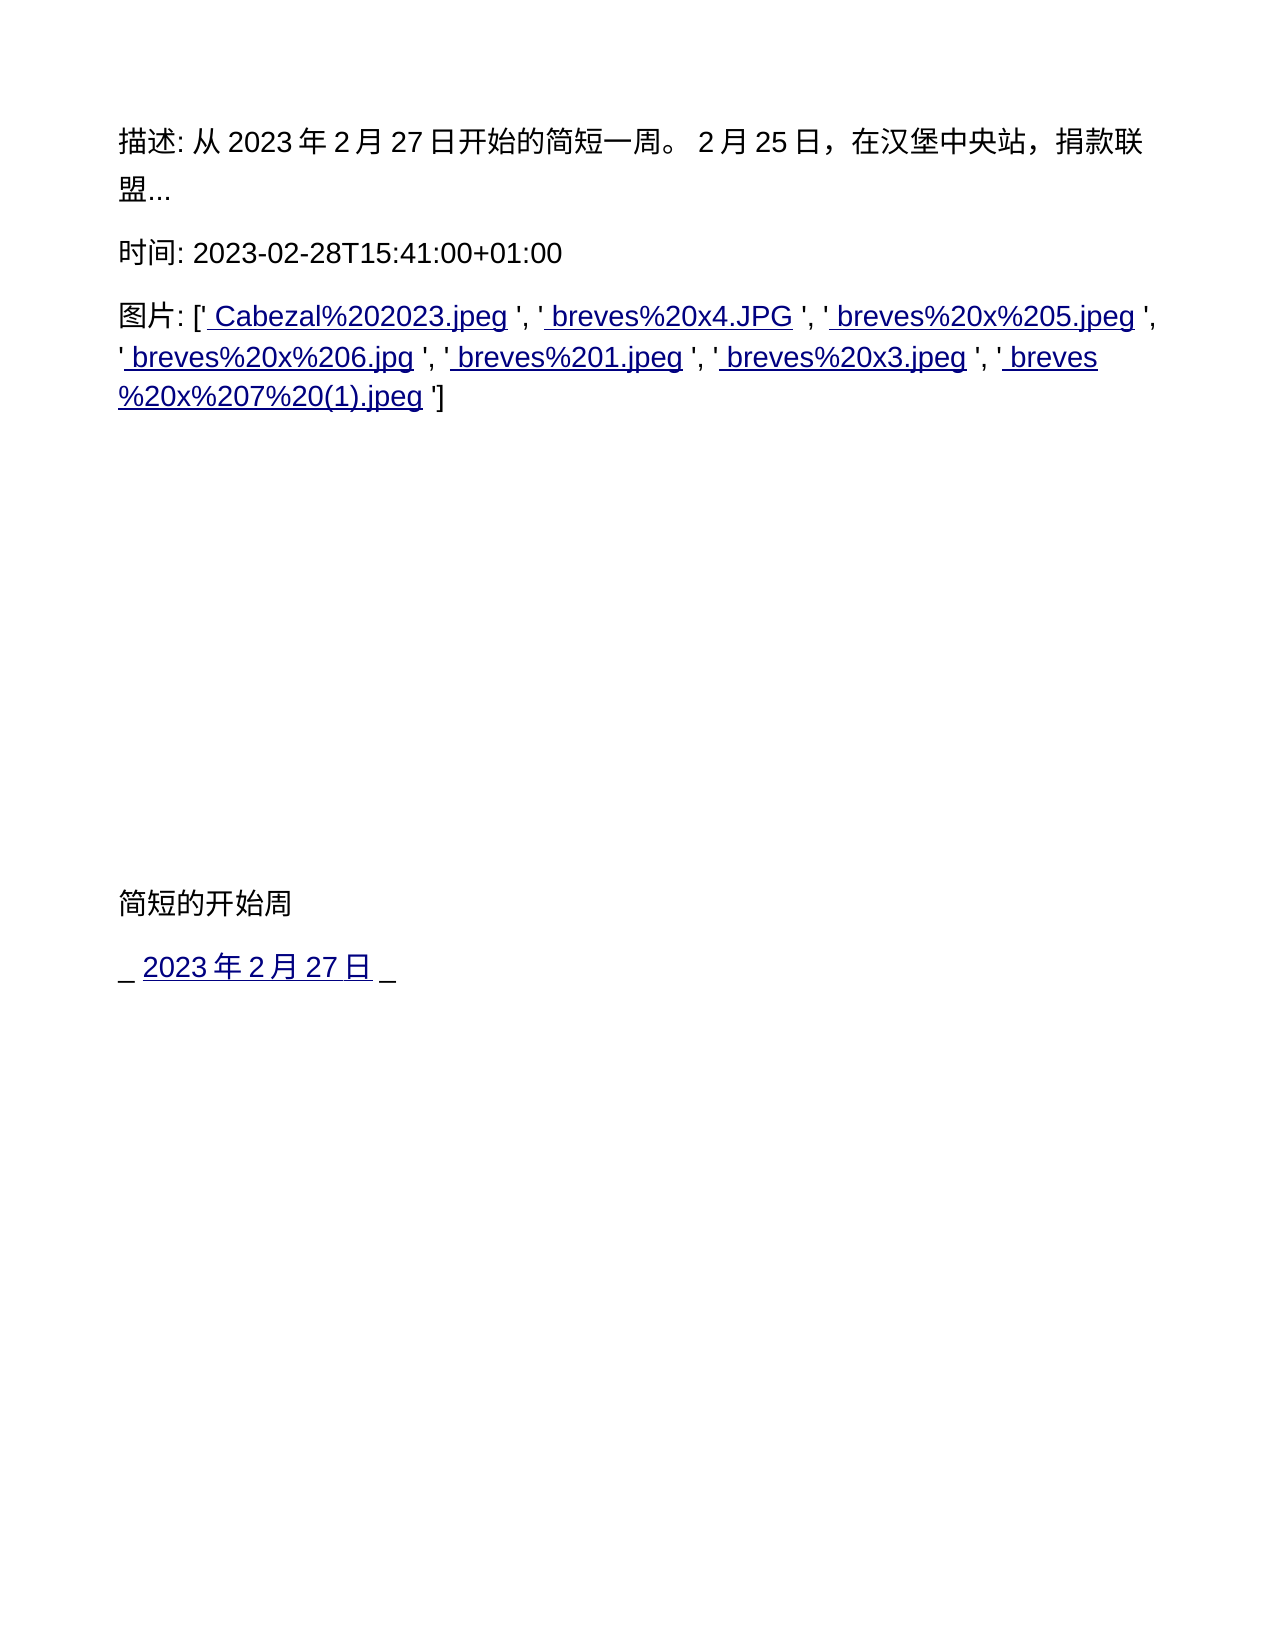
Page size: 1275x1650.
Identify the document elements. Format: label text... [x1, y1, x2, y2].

text 图片: [' Cabezal%202023.jpeg ', ' breves%20x4.JPG ', ' breves%20x%205.jpeg ', ' breves%20x%206.jpg ', ' breves%201.jpeg ', ' breves%20x3.jpeg ', ' breves%20x%207%20(1).jpeg '] [118, 293, 1157, 412]
text 时间: 2023-02-28T15:41:00+01:00 [118, 230, 1157, 272]
text _ 2023年2月27日 _ [118, 944, 1157, 986]
text 描述: 从2023年2月27日开始的简短一周。 2月25日，在汉堡中央站，捐款联盟... [118, 118, 1157, 209]
text 简短的开始周 [118, 432, 1157, 923]
